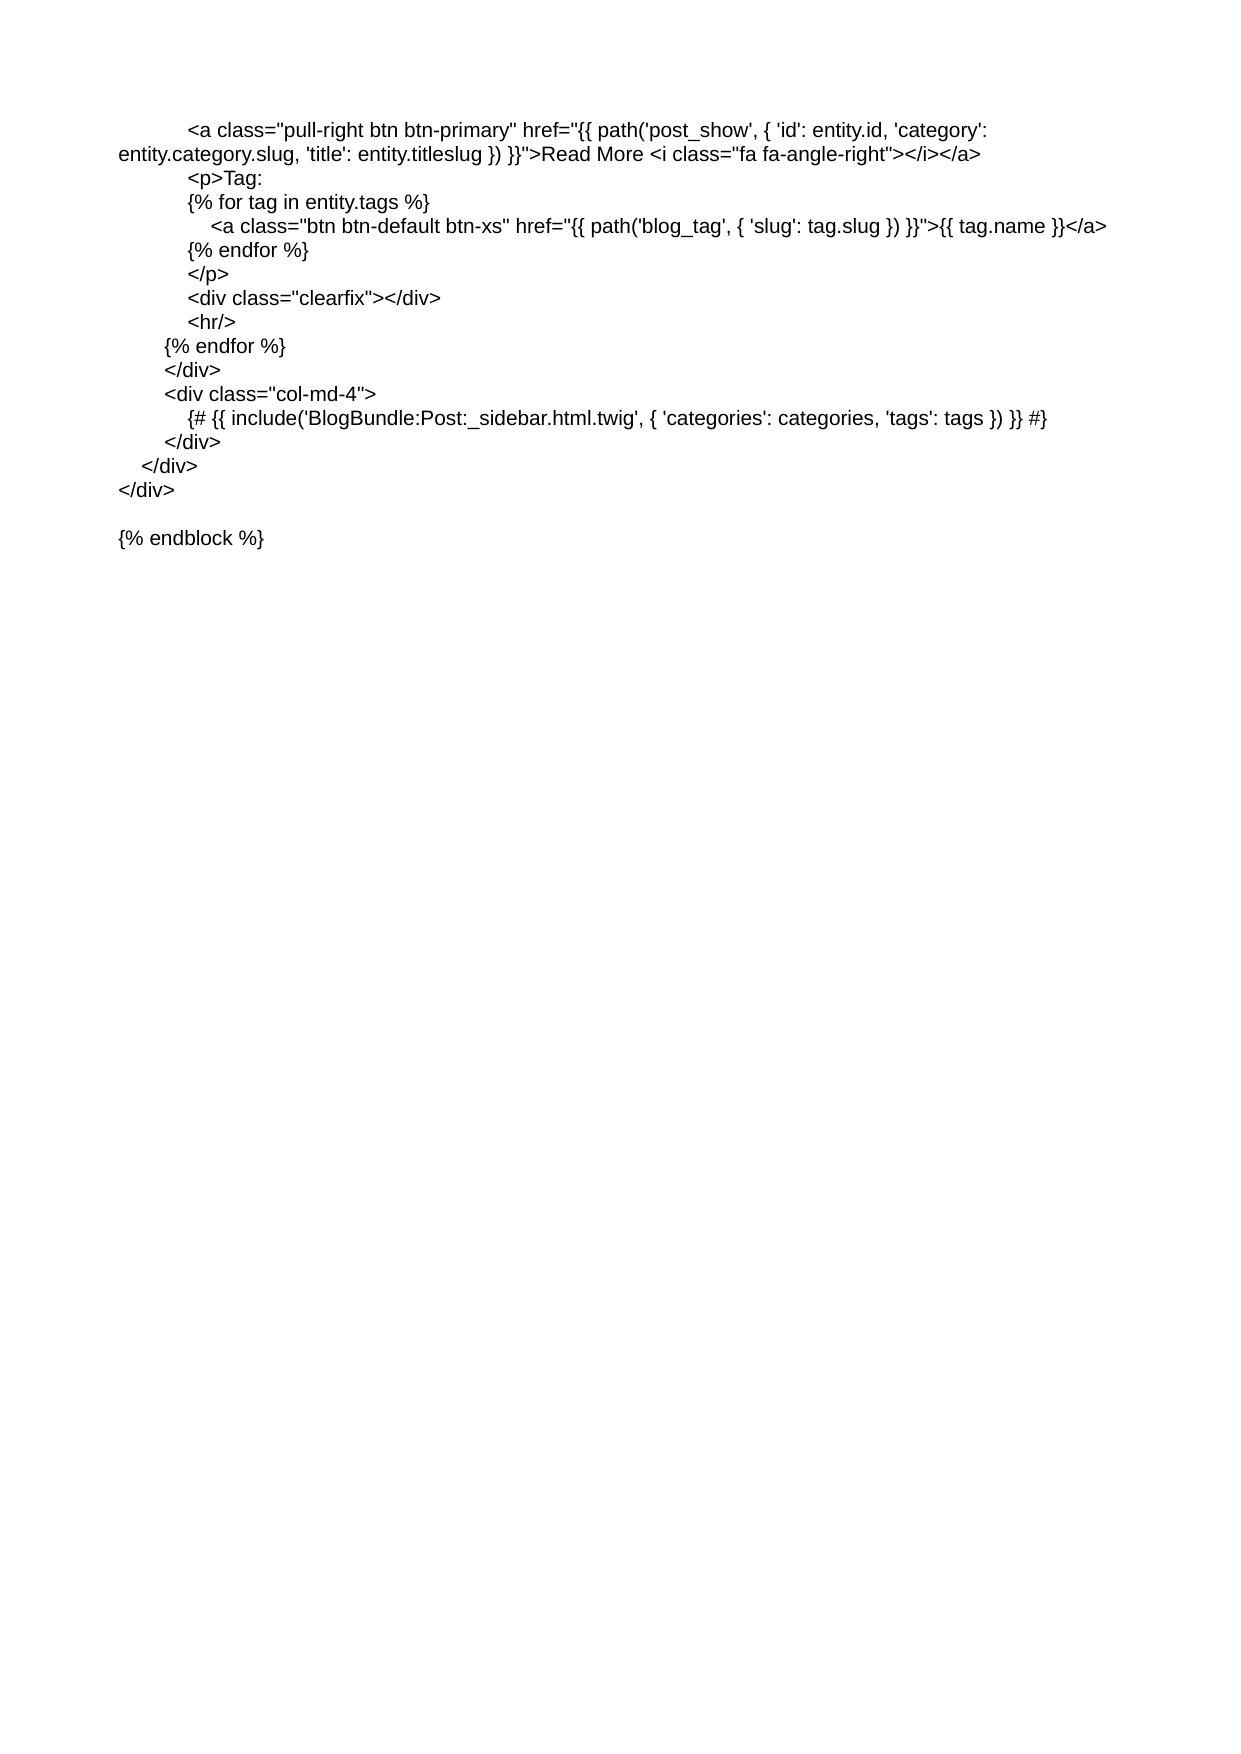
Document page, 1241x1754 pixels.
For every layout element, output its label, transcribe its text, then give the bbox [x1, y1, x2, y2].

text <a class="pull-right btn btn-primary" href="{{ path('post_show', { 'id': entity.id, 'category': entity.category.slug, 'title': entity.titleslug }) }}">Read More <i class="fa fa-angle-right"></i></a> [118, 118, 1122, 166]
text <a class="btn btn-default btn-xs" href="{{ path('blog_tag', { 'slug': tag.slug }) }}">{{ tag.name }}</a> [118, 214, 1122, 238]
text {# {{ include('BlogBundle:Post:_sidebar.html.twig', { 'categories': categories, 'tags': tags }) }} #} [118, 406, 1122, 429]
text {% endblock %} [118, 525, 1122, 549]
text {% for tag in entity.tags %} [118, 190, 1122, 214]
text </div> [118, 358, 1122, 382]
text <hr/> [118, 310, 1122, 334]
text <div class="col-md-4"> [118, 382, 1122, 406]
text {% endfor %} [118, 334, 1122, 358]
text <p>Tag: [118, 166, 1122, 190]
text </p> [118, 262, 1122, 286]
text {% endfor %} [118, 238, 1122, 262]
text </div> [118, 453, 1122, 477]
text </div> [118, 429, 1122, 453]
text </div> [118, 477, 1122, 501]
text <div class="clearfix"></div> [118, 286, 1122, 310]
